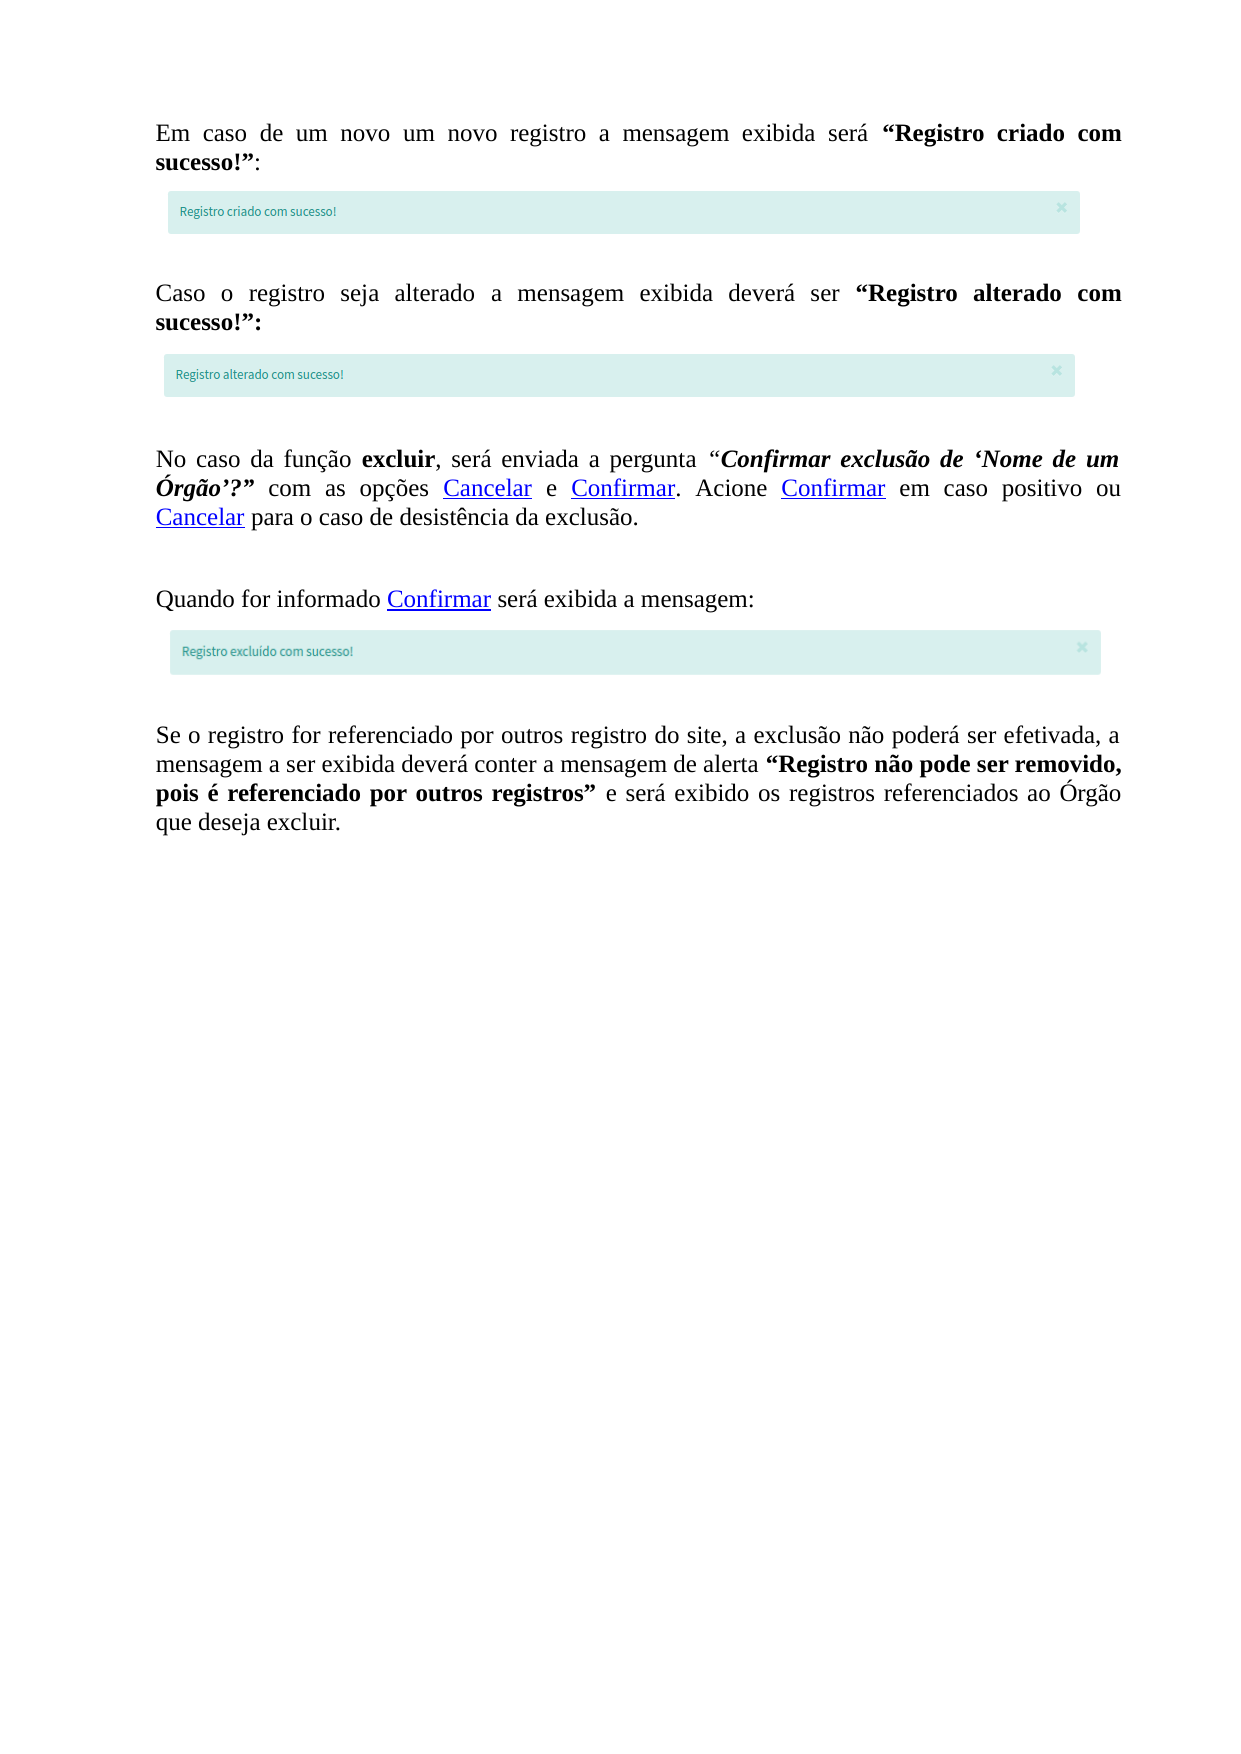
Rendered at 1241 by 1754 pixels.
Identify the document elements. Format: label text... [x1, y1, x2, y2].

list No caso da função excluir, será enviada a pergunta “Confirmar exclusão de ‘Nome de um Órgão’?” com as opções Cancelar e Confirmar. Acione Confirmar em caso positivo ou Cancelar para o caso de desistência da exclusão. [156, 444, 1122, 531]
picture [157, 348, 1084, 403]
picture [166, 627, 1105, 680]
list Em caso de um novo um novo registro a mensagem exibida será “Registro criado com sucesso!”: [155, 118, 1122, 176]
list Quando for informado Confirmar será exibida a mensagem: [156, 584, 1122, 613]
picture [165, 188, 1093, 237]
list Caso o registro seja alterado a mensagem exibida deverá ser “Registro alterado com sucesso!”: [155, 278, 1122, 336]
list Se o registro for referenciado por outros registro do site, a exclusão não poderá ser efetivada, a mensagem a ser exibida deverá conter a mensagem de alerta “Registro não pode ser removido, pois é referenciado por outros registros” e será exibido os registros referenciados ao Órgão que deseja excluir. [156, 721, 1122, 836]
